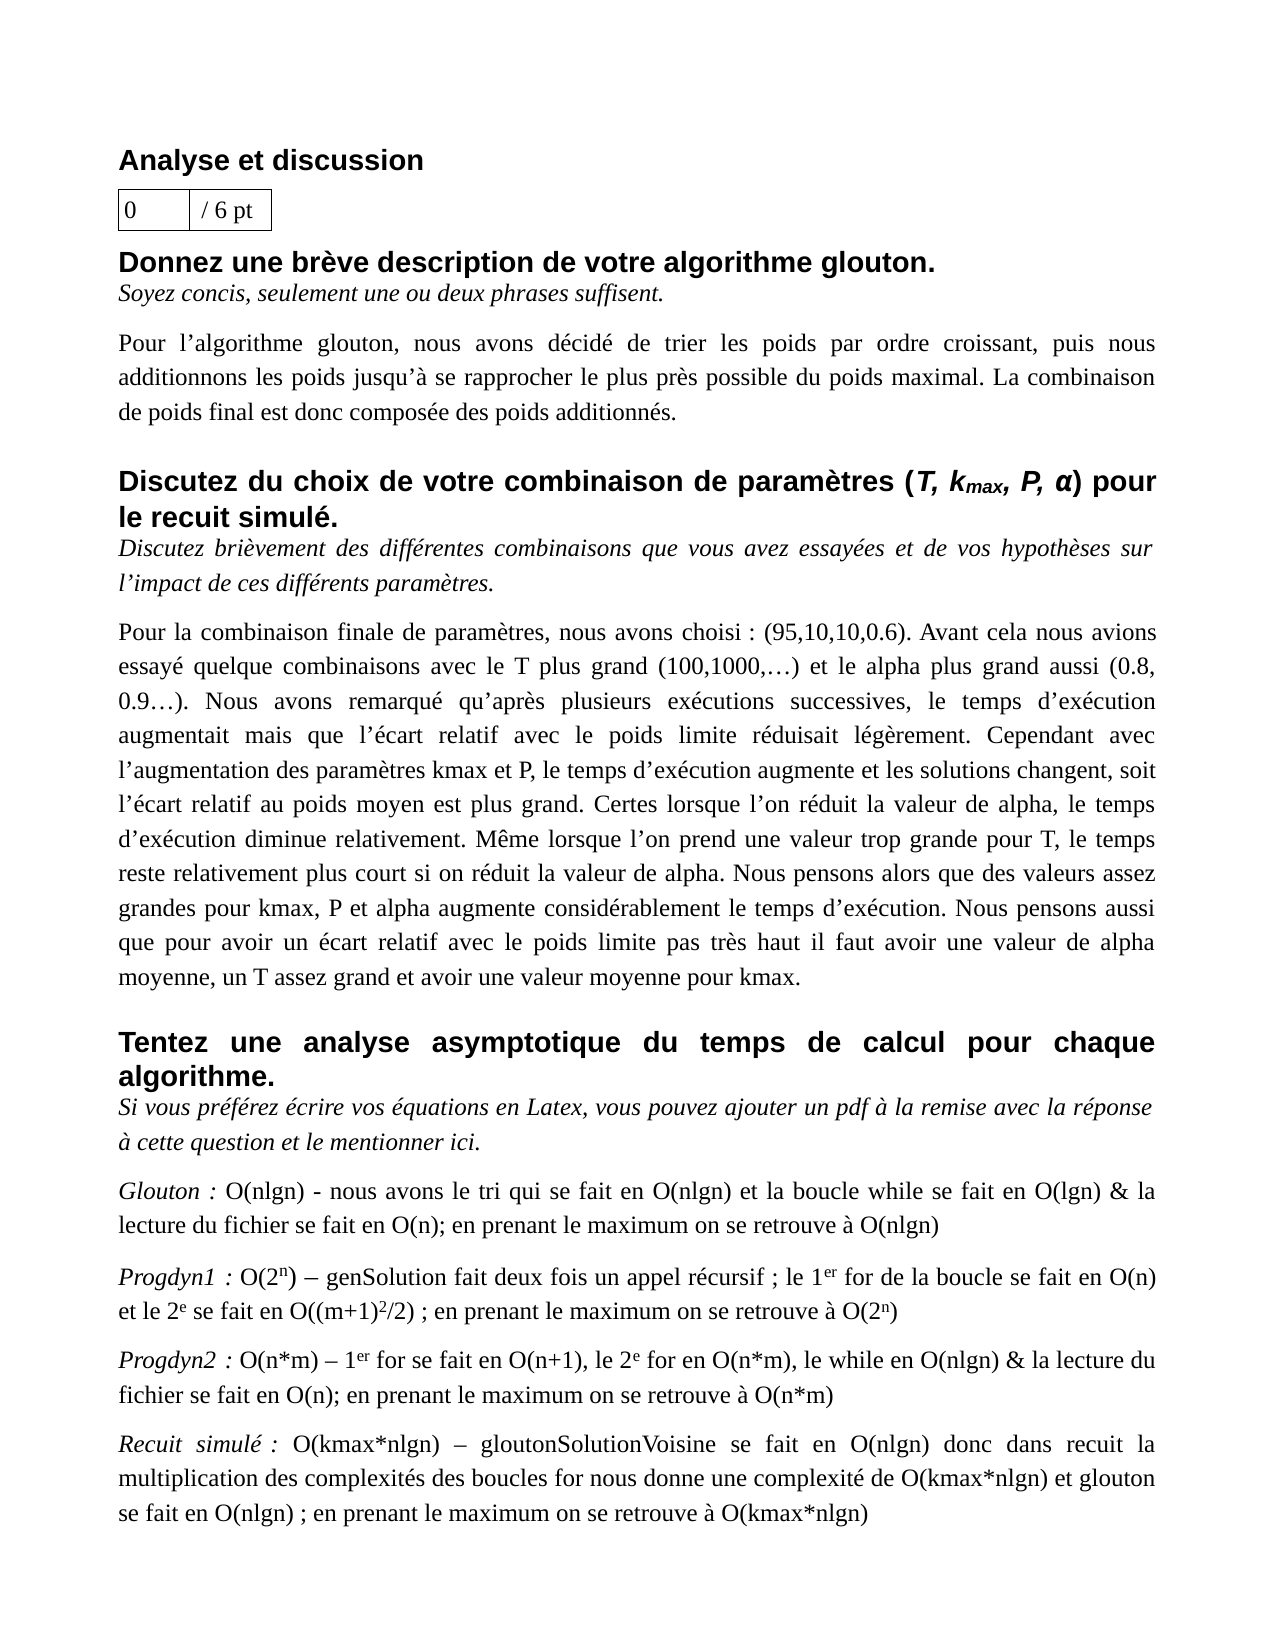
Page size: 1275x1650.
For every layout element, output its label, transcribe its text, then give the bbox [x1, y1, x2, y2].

text Soyez concis, seulement une ou deux phrases suffisent. [118, 278, 1157, 307]
text Progdyn1 : O(2n) – genSolution fait deux fois un appel récursif ; le 1er for de la boucle se fait en O(n) et le 2e se fait en O((m+1)2/2) ; en prenant le maximum on se retrouve à O(2n) [118, 1259, 1157, 1325]
text Recuit simulé : O(kmax*nlgn) – gloutonSolutionVoisine se fait en O(nlgn) donc dans recuit la multiplication des complexités des boucles for nous donne une complexité de O(kmax*nlgn) et glouton se fait en O(nlgn) ; en prenant le maximum on se retrouve à O(kmax*nlgn) [118, 1429, 1157, 1527]
text Progdyn2 : O(n*m) – 1er for se fait en O(n+1), le 2e for en O(n*m), le while en O(nlgn) & la lecture du fichier se fait en O(n); en prenant le maximum on se retrouve à O(n*m) [118, 1346, 1157, 1409]
text Pour la combinaison finale de paramètres, nous avons choisi : (95,10,10,0.6). Avant cela nous avions essayé quelque combinaisons avec le T plus grand (100,1000,…) et le alpha plus grand aussi (0.8, 0.9…). Nous avons remarqué qu’après plusieurs exécutions successives, le temps d’exécution augmentait mais que l’écart relatif avec le poids limite réduisait légèrement. Cependant avec l’augmentation des paramètres kmax et P, le temps d’exécution augmente et les solutions changent, soit l’écart relatif au poids moyen est plus grand. Certes lorsque l’on réduit la valeur de alpha, le temps d’exécution diminue relativement. Même lorsque l’on prend une valeur trop grande pour T, le temps reste relativement plus court si on réduit la valeur de alpha. Nous pensons alors que des valeurs assez grandes pour kmax, P et alpha augmente considérablement le temps d’exécution. Nous pensons aussi que pour avoir un écart relatif avec le poids limite pas très haut il faut avoir une valeur de alpha moyenne, un T assez grand et avoir une valeur moyenne pour kmax. [118, 617, 1157, 991]
table_header / 6 pt [190, 190, 271, 230]
subtitle Analyse et discussion [118, 143, 1157, 177]
text Glouton : O(nlgn) - nous avons le tri qui se fait en O(nlgn) et la boucle while se fait en O(lgn) & la lecture du fichier se fait en O(n); en prenant le maximum on se retrouve à O(nlgn) [118, 1176, 1157, 1239]
text Si vous préférez écrire vos équations en Latex, vous pouvez ajouter un pdf à la remise avec la réponse à cette question et le mentionner ici. [118, 1092, 1157, 1156]
text Discutez brièvement des différentes combinaisons que vous avez essayées et de vos hypothèses sur l’impact de ces différents paramètres. [118, 533, 1157, 597]
text Pour l’algorithme glouton, nous avons décidé de trier les poids par ordre croissant, puis nous additionnons les poids jusqu’à se rapprocher le plus près possible du poids maximal. La combinaison de poids final est donc composée des poids additionnés. [118, 328, 1157, 425]
table_header 0 [119, 190, 189, 230]
subtitle Tentez une analyse asymptotique du temps de calcul pour chaque algorithme. [118, 1025, 1157, 1092]
subtitle Discutez du choix de votre combinaison de paramètres (T, kmax, P, α) pour le recuit simulé. [118, 460, 1157, 533]
subtitle Donnez une brève description de votre algorithme glouton. [118, 245, 1157, 278]
